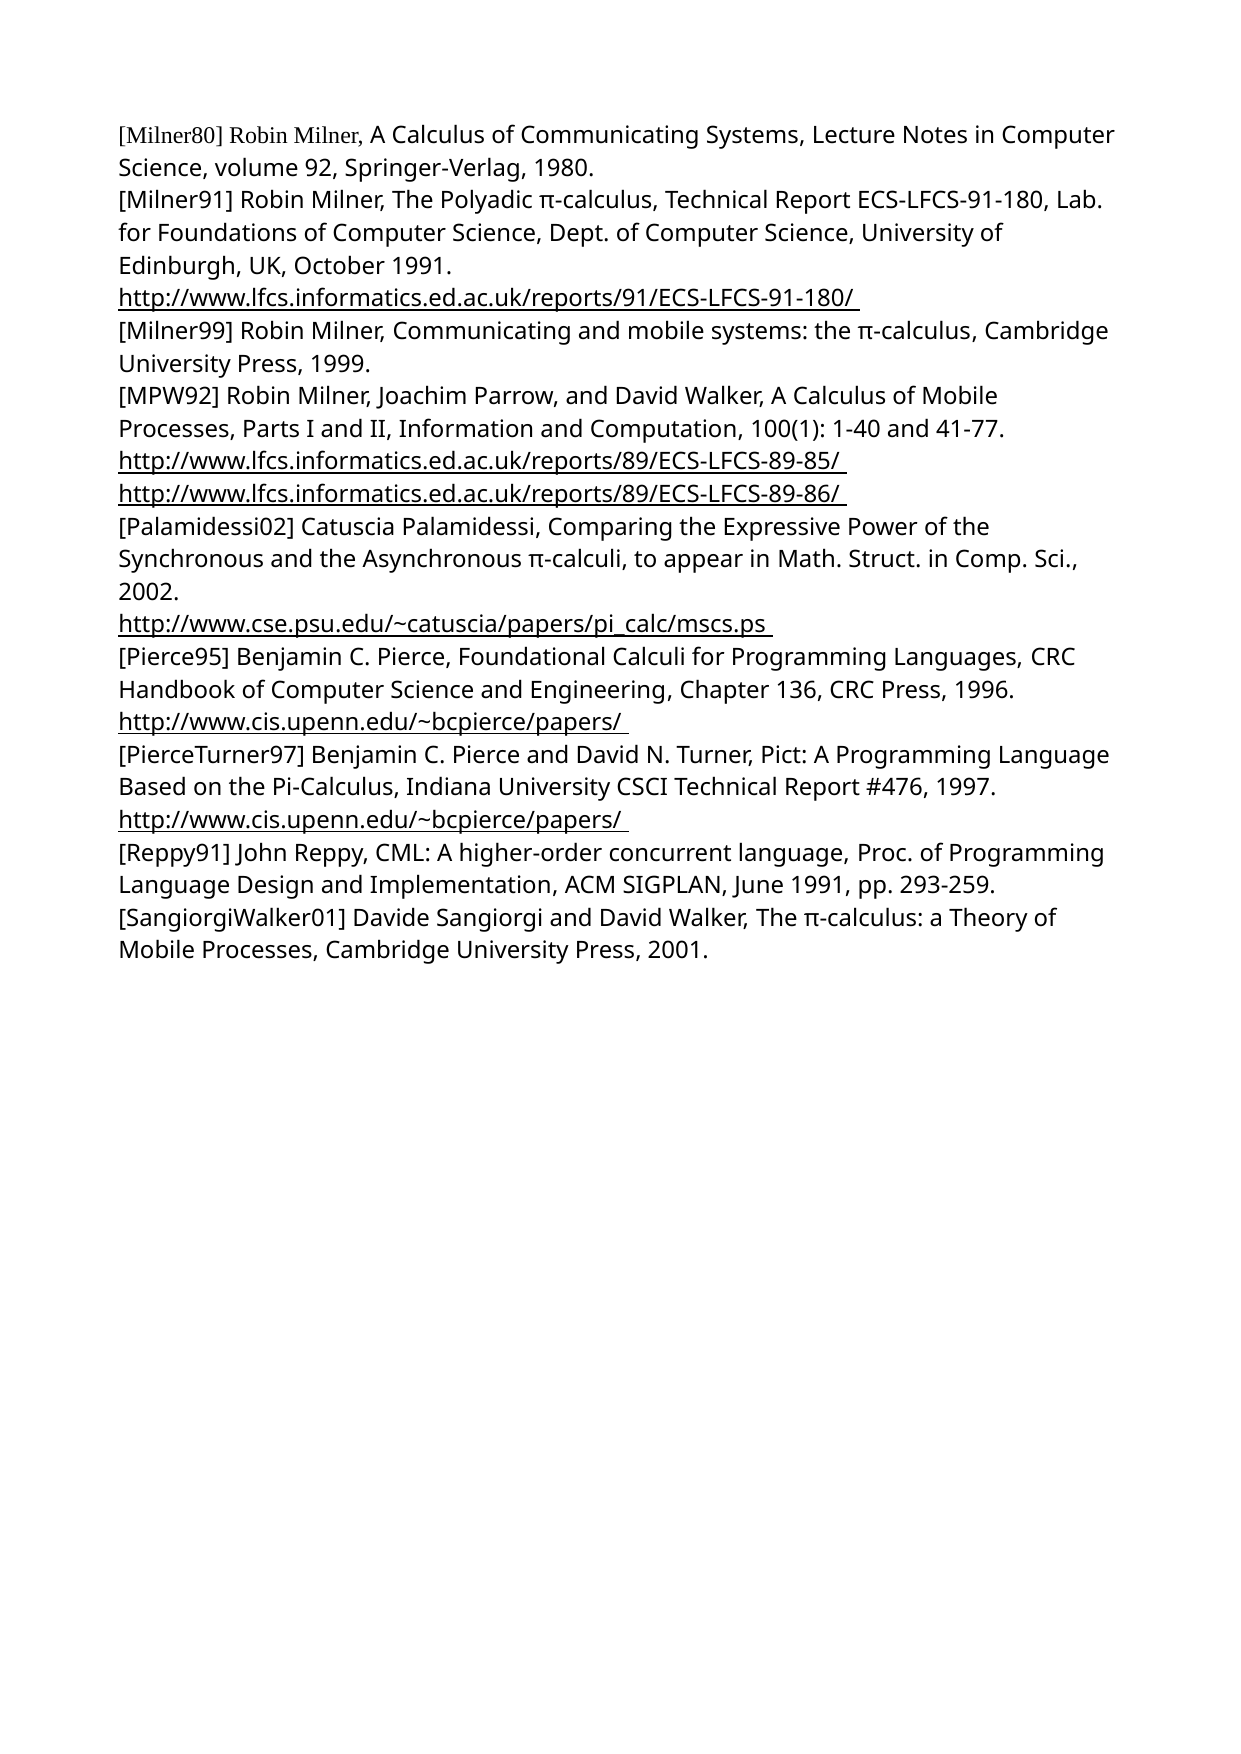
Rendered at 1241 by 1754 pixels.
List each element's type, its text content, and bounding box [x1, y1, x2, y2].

text [MPW92] Robin Milner, Joachim Parrow, and David Walker, A Calculus of Mobile Processes, Parts I and II, Information and Computation, 100(1): 1-40 and 41-77. [118, 379, 1122, 444]
text http://www.lfcs.informatics.ed.ac.uk/reports/89/ECS-LFCS-89-85/ [118, 444, 1122, 477]
text [SangiorgiWalker01] Davide Sangiorgi and David Walker, The π-calculus: a Theory of Mobile Processes, Cambridge University Press, 2001. [118, 901, 1122, 966]
text [Milner91] Robin Milner, The Polyadic π-calculus, Technical Report ECS-LFCS-91-180, Lab. for Foundations of Computer Science, Dept. of Computer Science, University of Edinburgh, UK, October 1991. [118, 183, 1122, 281]
text [Reppy91] John Reppy, CML: A higher-order concurrent language, Proc. of Programming Language Design and Implementation, ACM SIGPLAN, June 1991, pp. 293-259. [118, 835, 1122, 901]
text http://www.lfcs.informatics.ed.ac.uk/reports/91/ECS-LFCS-91-180/ [118, 281, 1122, 314]
text [Palamidessi02] Catuscia Palamidessi, Comparing the Expressive Power of the Synchronous and the Asynchronous π-calculi, to appear in Math. Struct. in Comp. Sci., 2002. [118, 509, 1122, 607]
text [PierceTurner97] Benjamin C. Pierce and David N. Turner, Pict: A Programming Language Based on the Pi-Calculus, Indiana University CSCI Technical Report #476, 1997. [118, 738, 1122, 803]
text [Pierce95] Benjamin C. Pierce, Foundational Calculi for Programming Languages, CRC Handbook of Computer Science and Engineering, Chapter 136, CRC Press, 1996. [118, 640, 1122, 705]
text http://www.cis.upenn.edu/~bcpierce/papers/ [118, 705, 1122, 738]
text http://www.cse.psu.edu/~catuscia/papers/pi_calc/mscs.ps [118, 607, 1122, 640]
text http://www.lfcs.informatics.ed.ac.uk/reports/89/ECS-LFCS-89-86/ [118, 477, 1122, 509]
text http://www.cis.upenn.edu/~bcpierce/papers/ [118, 803, 1122, 835]
text [Milner80] Robin Milner, A Calculus of Communicating Systems, Lecture Notes in Computer Science, volume 92, Springer-Verlag, 1980. [118, 118, 1122, 183]
text [Milner99] Robin Milner, Communicating and mobile systems: the π-calculus, Cambridge University Press, 1999. [118, 314, 1122, 379]
